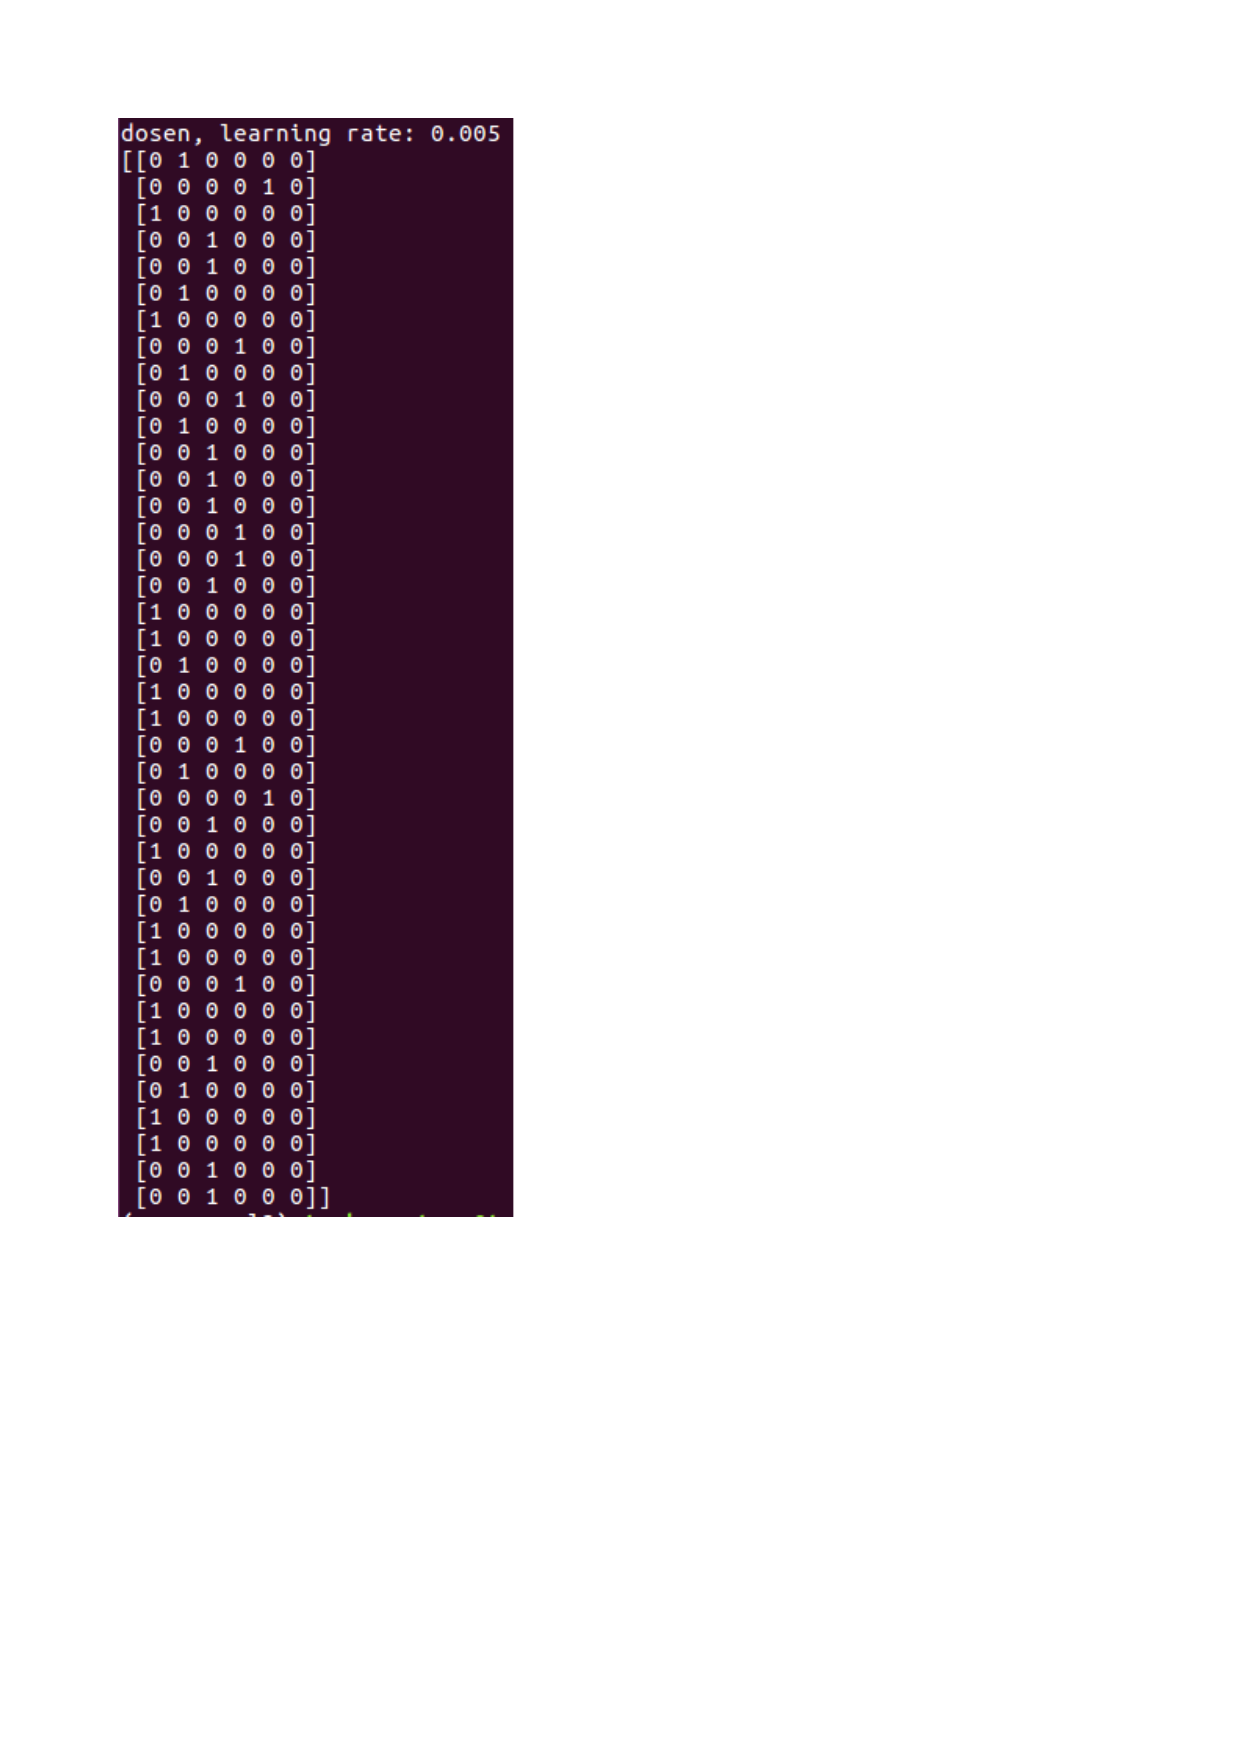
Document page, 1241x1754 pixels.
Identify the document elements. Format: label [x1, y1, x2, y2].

picture [118, 118, 514, 1217]
